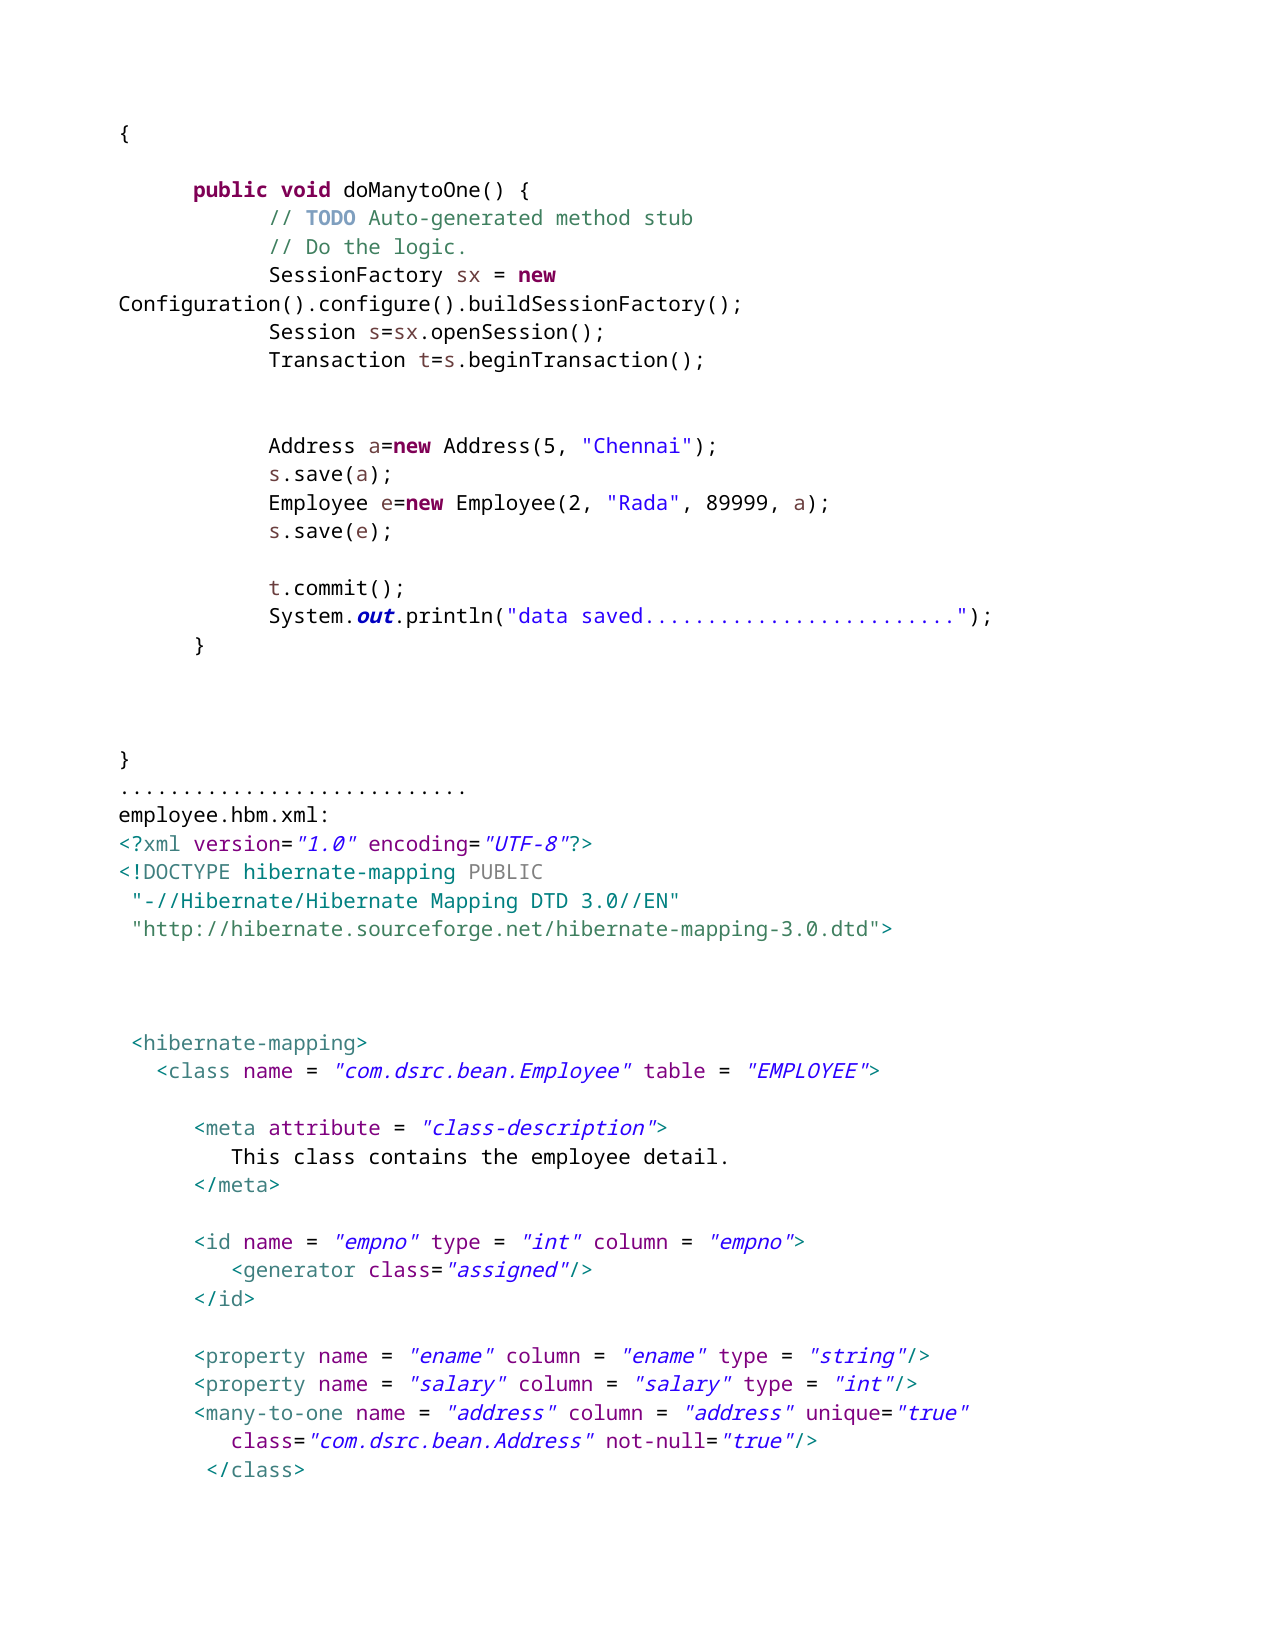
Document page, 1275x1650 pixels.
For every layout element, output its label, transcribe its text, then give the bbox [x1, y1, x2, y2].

text } [118, 630, 1157, 658]
text <many-to-one name = "address" column = "address" unique="true" [118, 1398, 1157, 1426]
text System.out.println("data saved........................."); [118, 602, 1157, 630]
text "http://hibernate.sourceforge.net/hibernate-mapping-3.0.dtd"> [118, 914, 1157, 943]
text This class contains the employee detail. [118, 1142, 1157, 1170]
text <?xml version="1.0" encoding="UTF-8"?> [118, 829, 1157, 857]
text Transaction t=s.beginTransaction(); [118, 346, 1157, 374]
text <class name = "com.dsrc.bean.Employee" table = "EMPLOYEE"> [118, 1057, 1157, 1085]
text SessionFactory sx = new Configuration().configure().buildSessionFactory(); [118, 260, 1157, 317]
text class="com.dsrc.bean.Address" not-null="true"/> [118, 1426, 1157, 1455]
text employee.hbm.xml: [118, 801, 1157, 829]
text <!DOCTYPE hibernate-mapping PUBLIC [118, 857, 1157, 886]
text </class> [118, 1455, 1157, 1483]
text { [118, 118, 1157, 147]
text // TODO Auto-generated method stub [118, 203, 1157, 232]
text } [118, 744, 1157, 772]
text Session s=sx.openSession(); [118, 317, 1157, 346]
text </id> [118, 1284, 1157, 1312]
text public void doManytoOne() { [118, 175, 1157, 203]
text ............................ [118, 772, 1157, 801]
text <hibernate-mapping> [118, 1028, 1157, 1057]
text "-//Hibernate/Hibernate Mapping DTD 3.0//EN" [118, 886, 1157, 914]
text <property name = "ename" column = "ename" type = "string"/> [118, 1341, 1157, 1369]
text <meta attribute = "class-description"> [118, 1113, 1157, 1142]
text s.save(a); [118, 459, 1157, 488]
text </meta> [118, 1170, 1157, 1199]
text s.save(e); [118, 516, 1157, 545]
text Address a=new Address(5, "Chennai"); [118, 431, 1157, 459]
text <id name = "empno" type = "int" column = "empno"> [118, 1227, 1157, 1256]
text t.commit(); [118, 573, 1157, 602]
text <generator class="assigned"/> [118, 1256, 1157, 1284]
text Employee e=new Employee(2, "Rada", 89999, a); [118, 488, 1157, 516]
text // Do the logic. [118, 232, 1157, 260]
text <property name = "salary" column = "salary" type = "int"/> [118, 1369, 1157, 1398]
